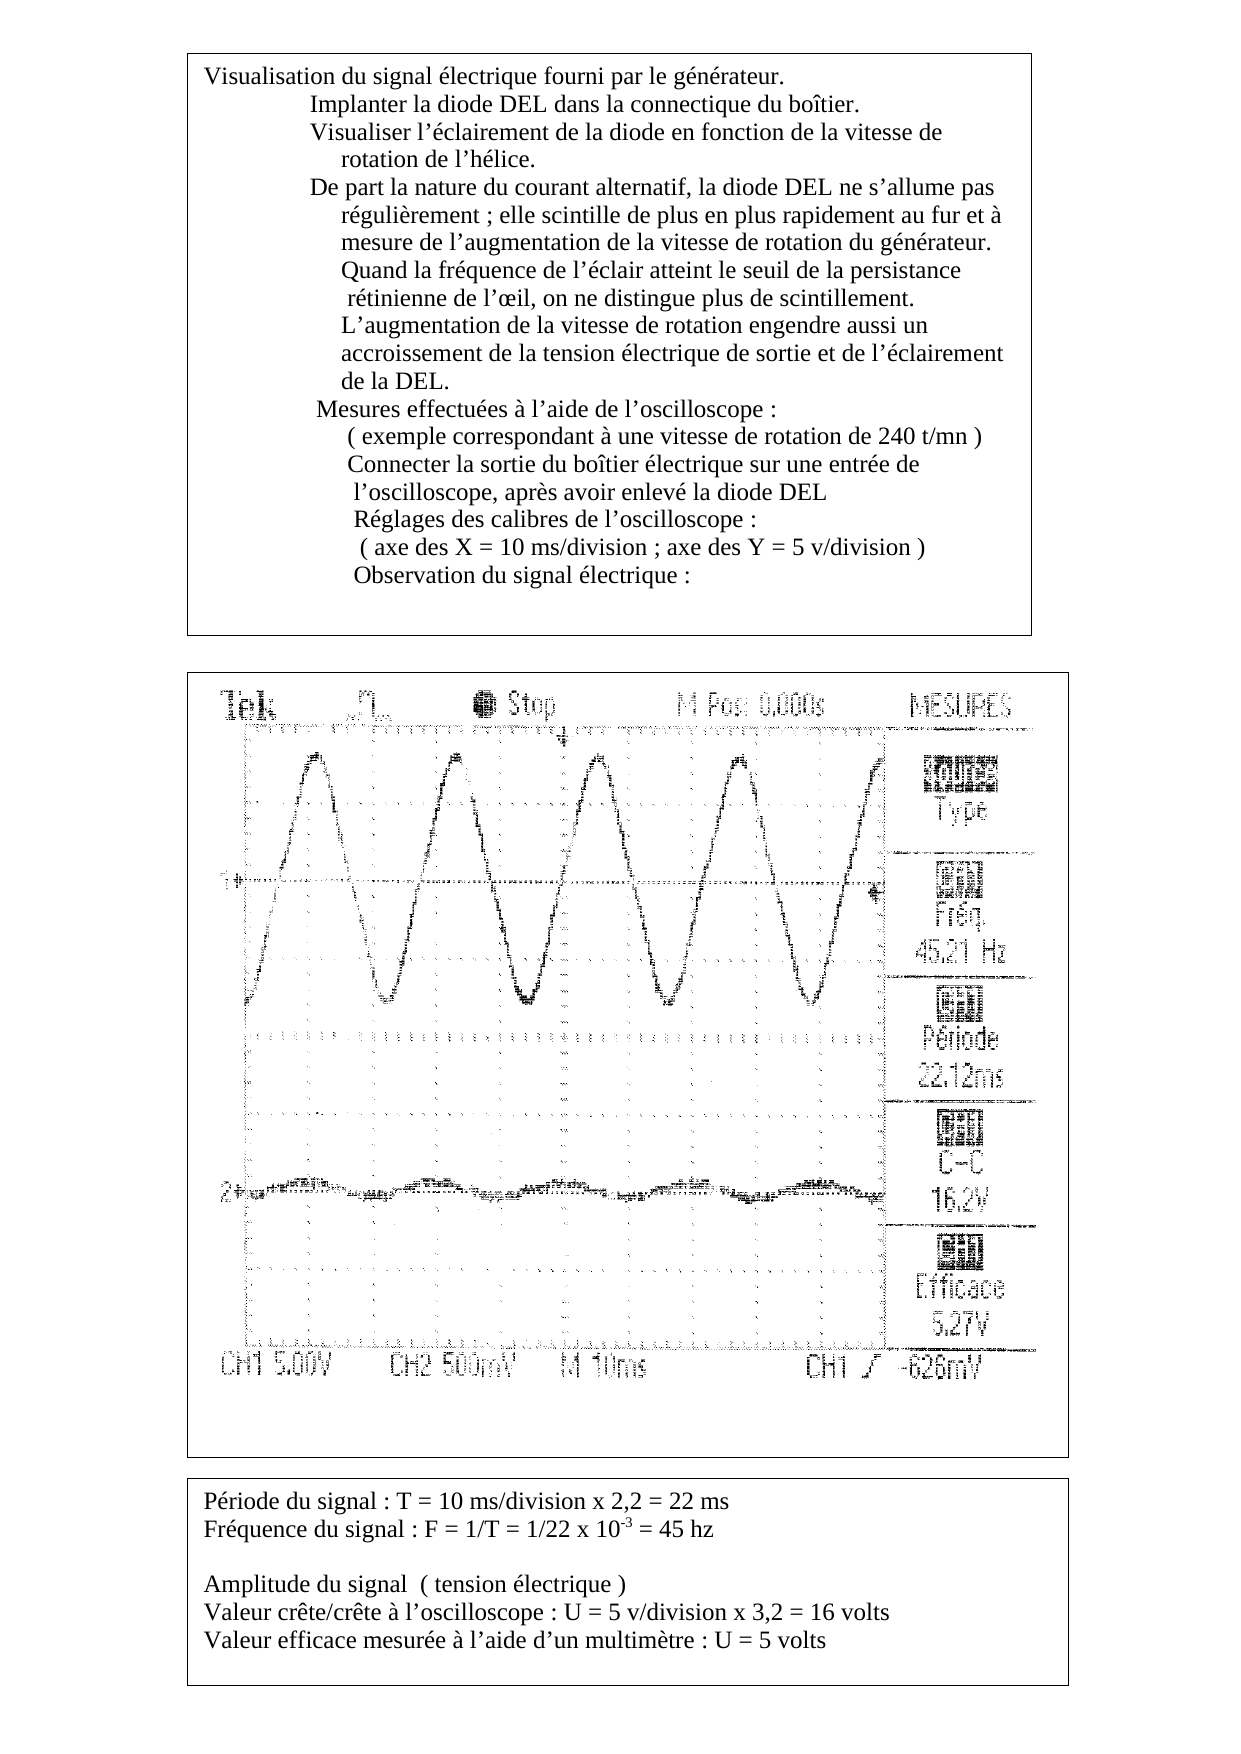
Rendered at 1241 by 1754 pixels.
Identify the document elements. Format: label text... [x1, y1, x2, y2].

text De part la nature du courant alternatif, la diode DEL ne s’allume pas [203, 173, 1015, 201]
text Période du signal : T = 10 ms/division x 2,2 = 22 ms [203, 1487, 1053, 1515]
text Réglages des calibres de l’oscilloscope : [203, 506, 1015, 533]
text rotation de l’hélice. [203, 145, 1015, 173]
text Implanter la diode DEL dans la connectique du boîtier. [203, 90, 1015, 118]
text Mesures effectuées à l’aide de l’oscilloscope : [203, 395, 1015, 422]
text Observation du signal électrique : [203, 561, 1015, 589]
text Connecter la sortie du boîtier électrique sur une entrée de [203, 450, 1015, 478]
text de la DEL. [203, 367, 1015, 395]
text rétinienne de l’œil, on ne distingue plus de scintillement. [203, 284, 1015, 312]
text Visualisation du signal électrique fourni par le générateur. [203, 62, 1015, 90]
text Amplitude du signal ( tension électrique ) [203, 1570, 1053, 1598]
text Visualiser l’éclairement de la diode en fonction de la vitesse de [203, 118, 1015, 145]
text Quand la fréquence de l’éclair atteint le seuil de la persistance [203, 256, 1015, 284]
text ( exemple correspondant à une vitesse de rotation de 240 t/mn ) [203, 422, 1015, 450]
text accroissement de la tension électrique de sortie et de l’éclairement [203, 339, 1015, 367]
text L’augmentation de la vitesse de rotation engendre aussi un [203, 312, 1015, 339]
text ( axe des X = 10 ms/division ; axe des Y = 5 v/division ) [203, 533, 1015, 561]
picture [219, 690, 1036, 1384]
text régulièrement ; elle scintille de plus en plus rapidement au fur et à [203, 201, 1015, 228]
text Valeur efficace mesurée à l’aide d’un multimètre : U = 5 volts [203, 1626, 1053, 1653]
text Valeur crête/crête à l’oscilloscope : U = 5 v/division x 3,2 = 16 volts [203, 1598, 1053, 1626]
text mesure de l’augmentation de la vitesse de rotation du générateur. [203, 228, 1015, 256]
text l’oscilloscope, après avoir enlevé la diode DEL [203, 478, 1015, 506]
text Fréquence du signal : F = 1/T = 1/22 x 10-3 = 45 hz [203, 1515, 1053, 1543]
